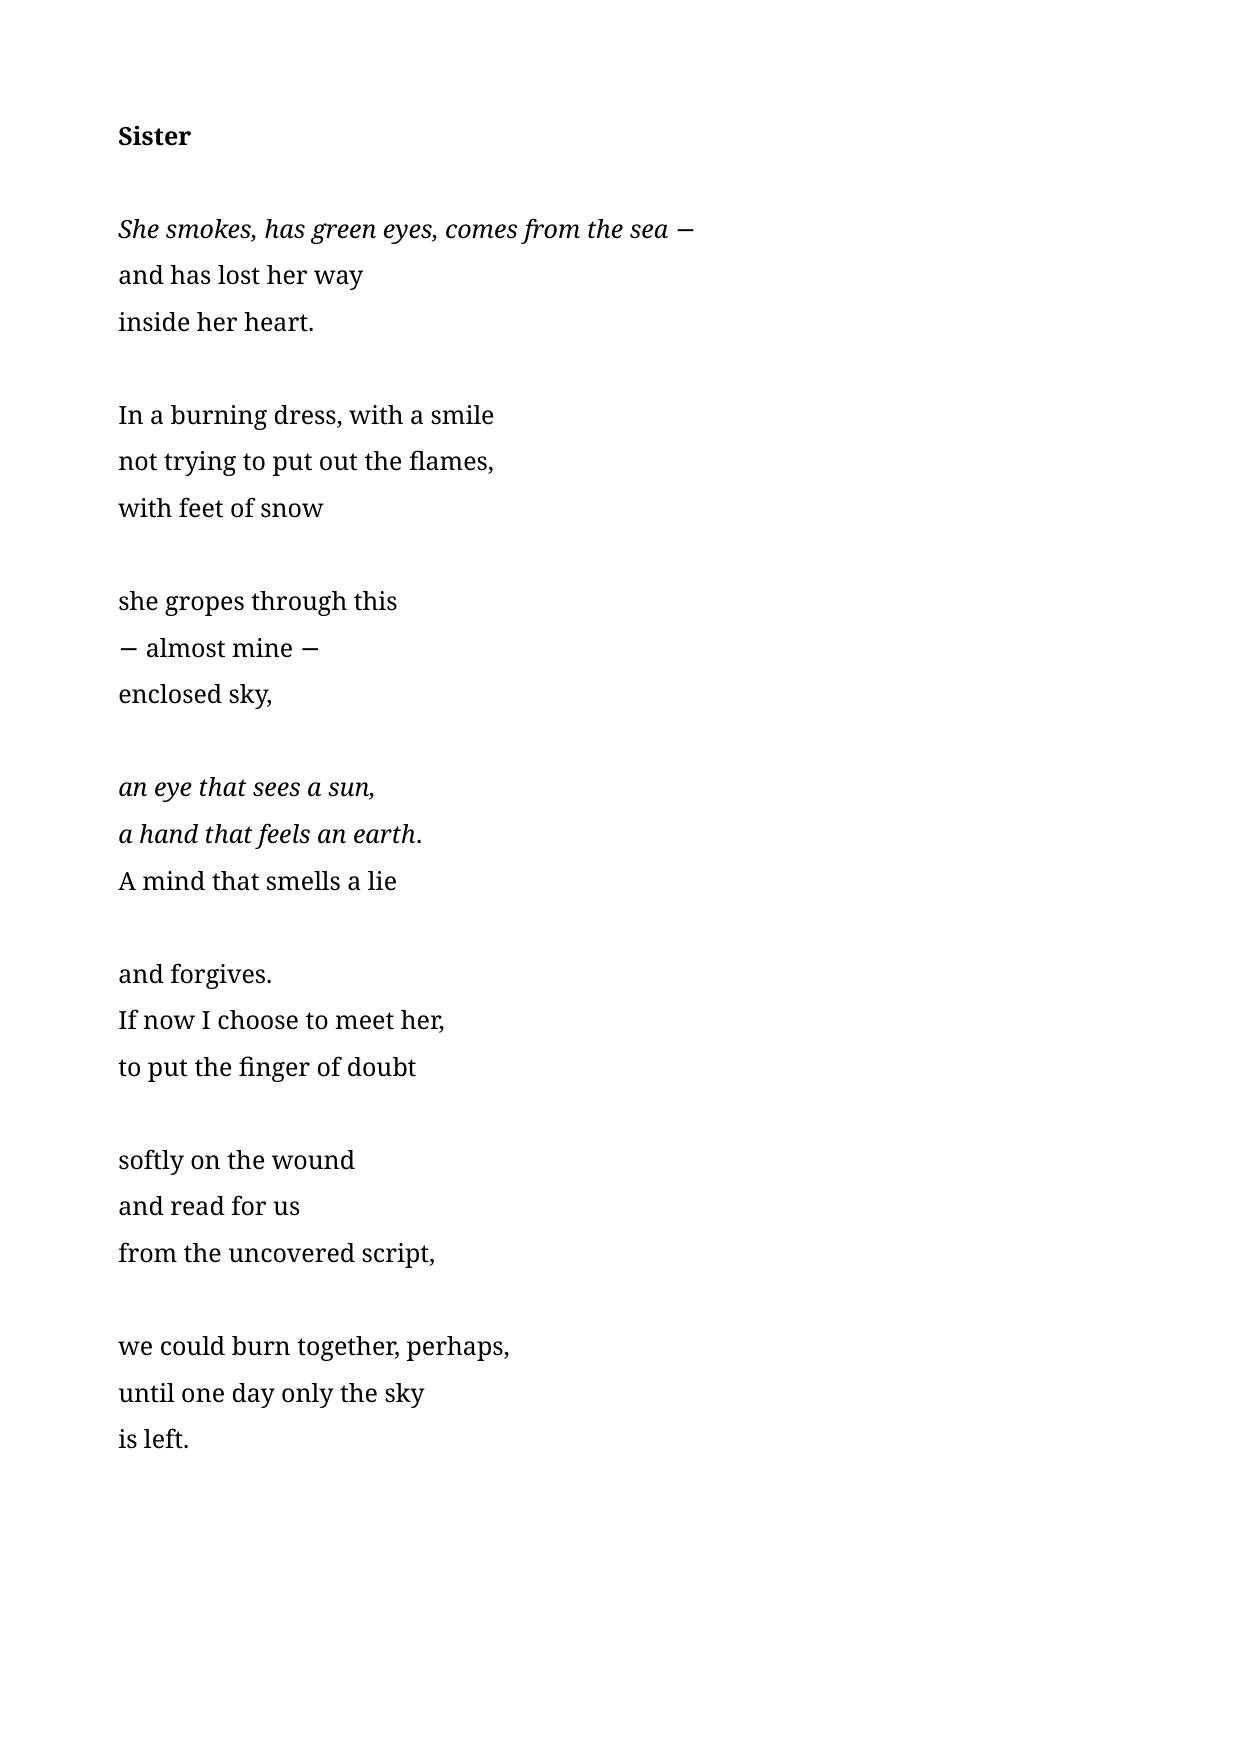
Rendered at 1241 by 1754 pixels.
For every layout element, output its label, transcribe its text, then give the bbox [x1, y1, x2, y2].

text If now I choose to meet her, [118, 1003, 1122, 1037]
text not trying to put out the flames, [118, 444, 1122, 478]
text from the uncovered script, [118, 1236, 1122, 1270]
text In a burning dress, with a smile [118, 397, 1122, 432]
text is left. [118, 1422, 1122, 1456]
text and read for us [118, 1189, 1122, 1223]
text and forgives. [118, 956, 1122, 990]
text until one day only the sky [118, 1375, 1122, 1409]
text we could burn together, perhaps, [118, 1329, 1122, 1363]
text enclosed sky, [118, 677, 1122, 711]
text A mind that smells a lie [118, 863, 1122, 897]
text Sister [118, 118, 1122, 152]
text inside her heart. [118, 304, 1122, 338]
text and has lost her way [118, 258, 1122, 292]
text a hand that feels an earth. [118, 817, 1122, 851]
text she gropes through this [118, 584, 1122, 618]
text an eye that sees a sun, [118, 770, 1122, 804]
text with feet of snow [118, 491, 1122, 525]
text softly on the wound [118, 1142, 1122, 1177]
text She smokes, has green eyes, comes from the sea − [118, 211, 1122, 245]
text to put the finger of doubt [118, 1049, 1122, 1083]
text − almost mine − [118, 630, 1122, 664]
